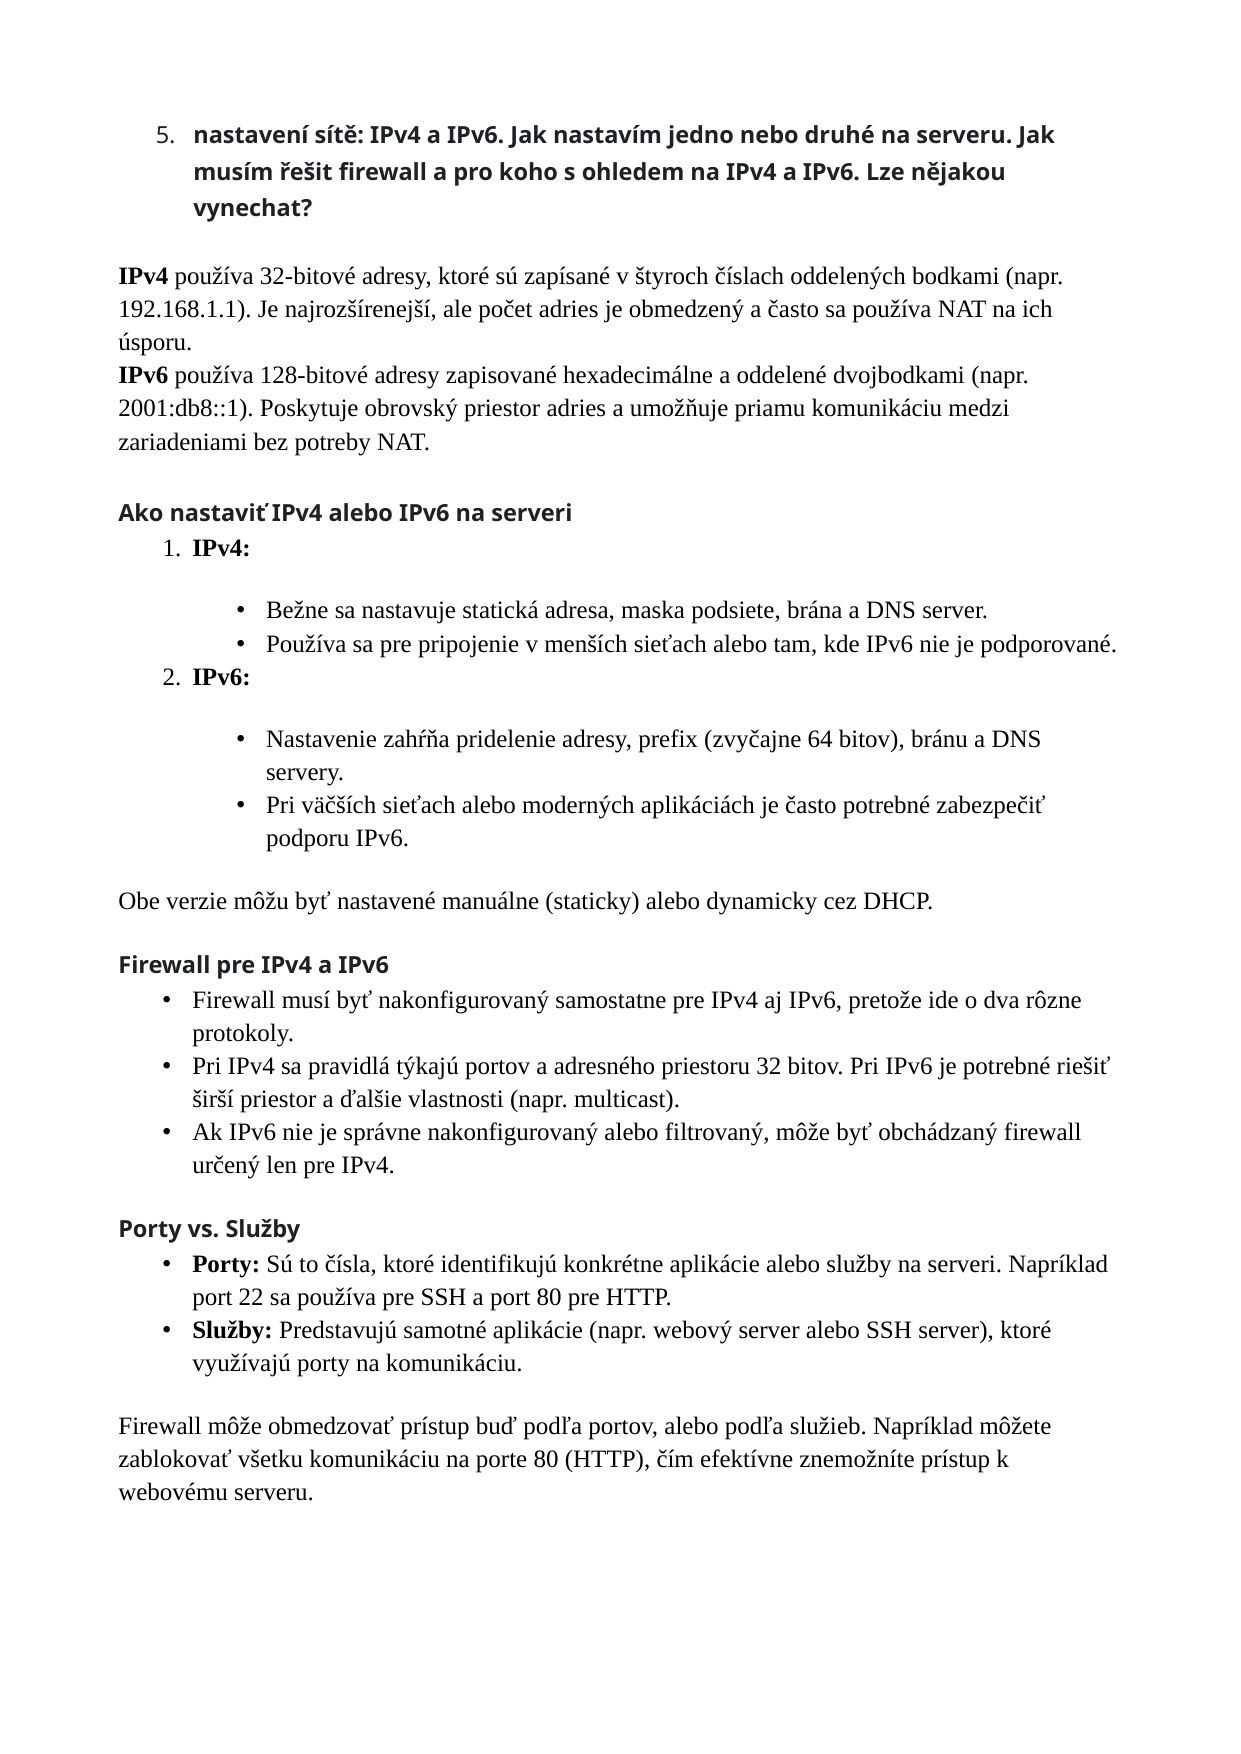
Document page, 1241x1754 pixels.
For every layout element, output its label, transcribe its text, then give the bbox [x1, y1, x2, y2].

list IPv4: [162, 533, 1122, 562]
text Obe verzie môžu byť nastavené manuálne (staticky) alebo dynamicky cez DHCP. [118, 886, 1122, 914]
list Bežne sa nastavuje statická adresa, maska podsiete, brána a DNS server. [236, 596, 1122, 624]
subtitle Ako nastaviť IPv4 alebo IPv6 na serveri [118, 496, 1122, 528]
list Pri IPv4 sa pravidlá týkajú portov a adresného priestoru 32 bitov. Pri IPv6 je potrebné riešiť širší priestor a ďalšie vlastnosti (napr. multicast). [162, 1051, 1122, 1113]
list Pri väčších sieťach alebo moderných aplikáciách je často potrebné zabezpečiť podporu IPv6. [236, 790, 1122, 852]
list Používa sa pre pripojenie v menších sieťach alebo tam, kde IPv6 nie je podporované. [236, 629, 1122, 657]
text Firewall môže obmedzovať prístup buď podľa portov, alebo podľa služieb. Napríklad môžete zablokovať všetku komunikáciu na porte 80 (HTTP), čím efektívne znemožníte prístup k webovému serveru. [118, 1411, 1122, 1506]
list Firewall musí byť nakonfigurovaný samostatne pre IPv4 aj IPv6, pretože ide o dva rôzne protokoly. [162, 985, 1122, 1047]
list IPv6: [162, 662, 1122, 690]
subtitle Firewall pre IPv4 a IPv6 [118, 948, 1122, 980]
list Ak IPv6 nie je správne nakonfigurovaný alebo filtrovaný, môže byť obchádzaný firewall určený len pre IPv4. [162, 1117, 1122, 1179]
list Porty: Sú to čísla, ktoré identifikujú konkrétne aplikácie alebo služby na serveri. Napríklad port 22 sa používa pre SSH a port 80 pre HTTP. [162, 1249, 1122, 1311]
list Nastavenie zahŕňa pridelenie adresy, prefix (zvyčajne 64 bitov), bránu a DNS servery. [236, 724, 1122, 786]
text IPv4 používa 32-bitové adresy, ktoré sú zapísané v štyroch číslach oddelených bodkami (napr. 192.168.1.1). Je najrozšírenejší, ale počet adries je obmedzený a často sa používa NAT na ich úsporu. [118, 261, 1122, 356]
list Služby: Predstavujú samotné aplikácie (napr. webový server alebo SSH server), ktoré využívajú porty na komunikáciu. [162, 1315, 1122, 1377]
subtitle Porty vs. Služby [118, 1213, 1122, 1244]
list nastavení sítě: IPv4 a IPv6. Jak nastavím jedno nebo druhé na serveru. Jak musím řešit firewall a pro koho s ohledem na IPv4 a IPv6. Lze nějakou vynechat? [156, 118, 1122, 224]
text IPv6 používa 128-bitové adresy zapisované hexadecimálne a oddelené dvojbodkami (napr. 2001:db8::1). Poskytuje obrovský priestor adries a umožňuje priamu komunikáciu medzi zariadeniami bez potreby NAT. [118, 361, 1122, 455]
